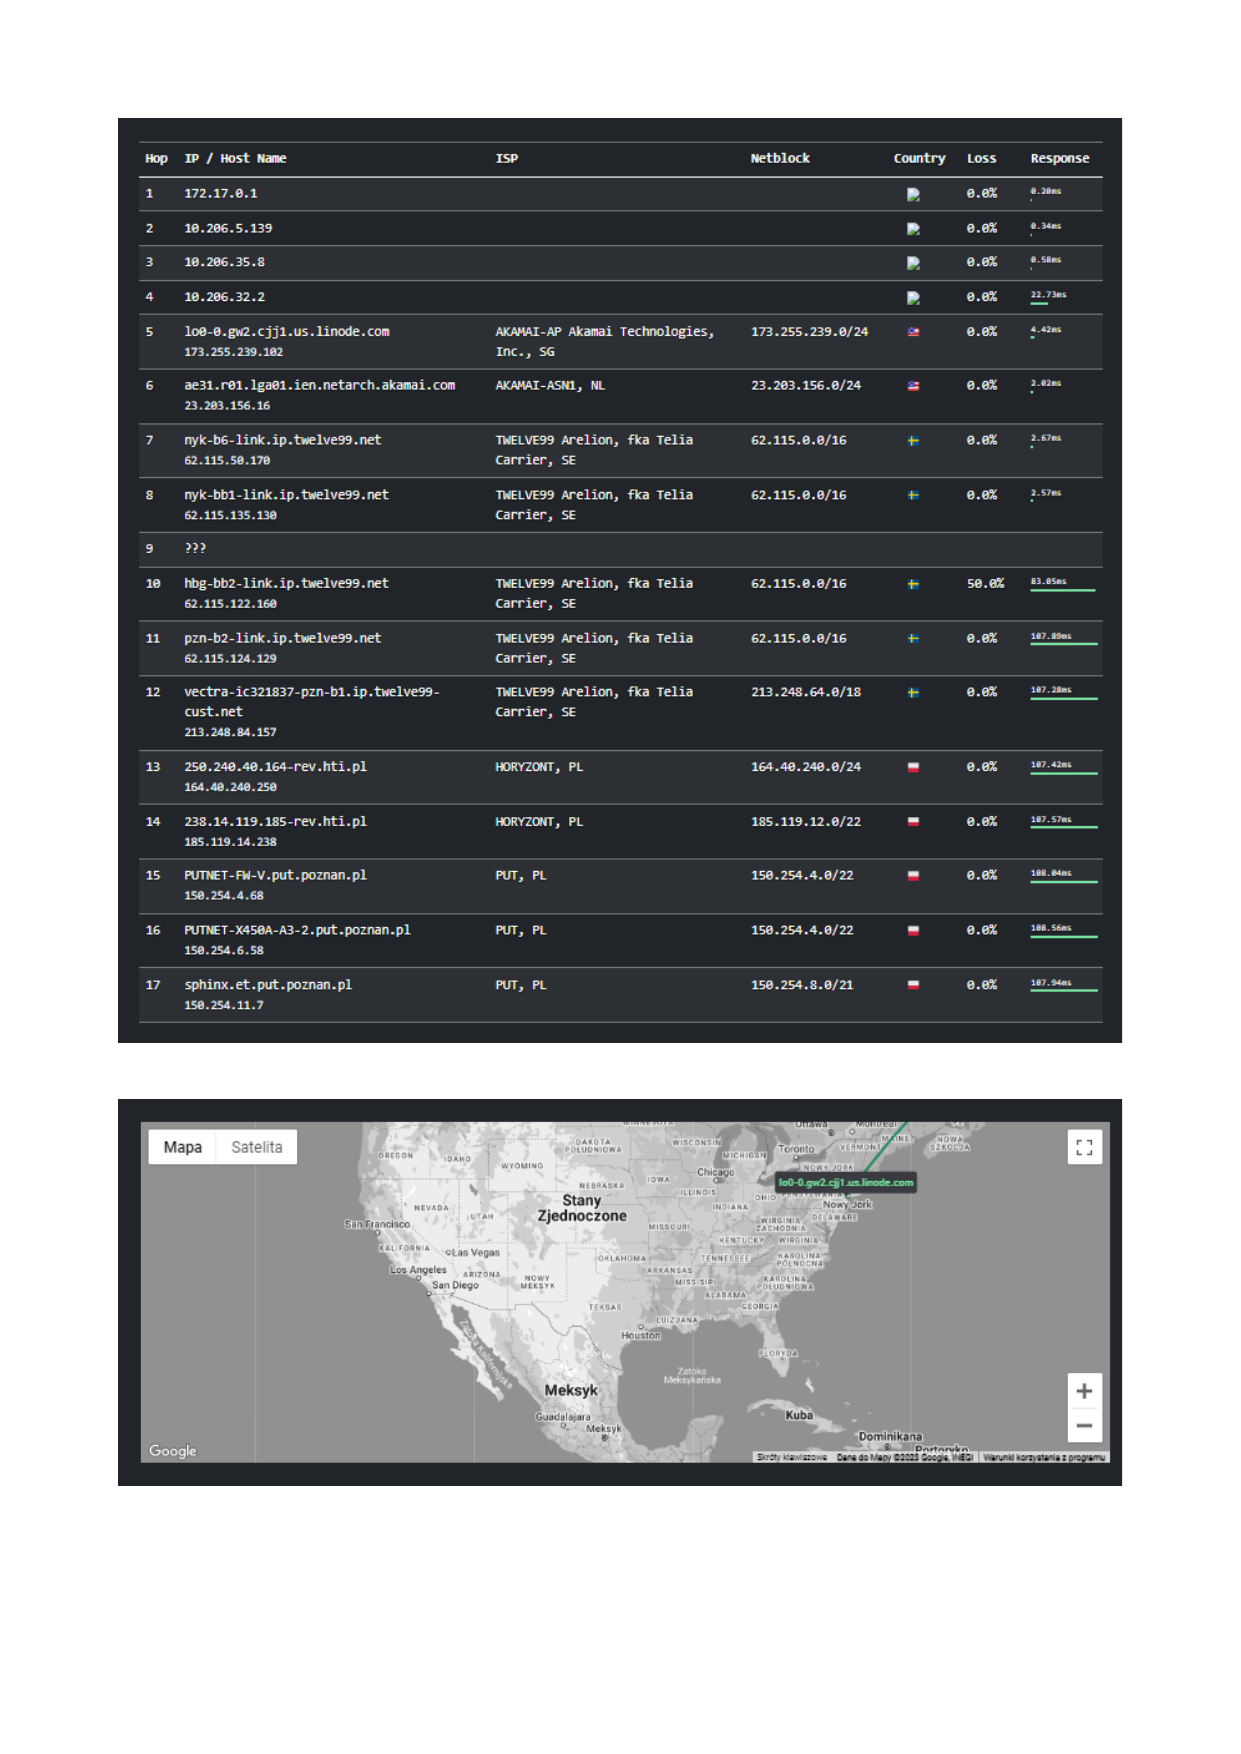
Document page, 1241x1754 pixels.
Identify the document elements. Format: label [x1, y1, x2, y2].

picture [118, 118, 1123, 1043]
picture [118, 1099, 1123, 1486]
